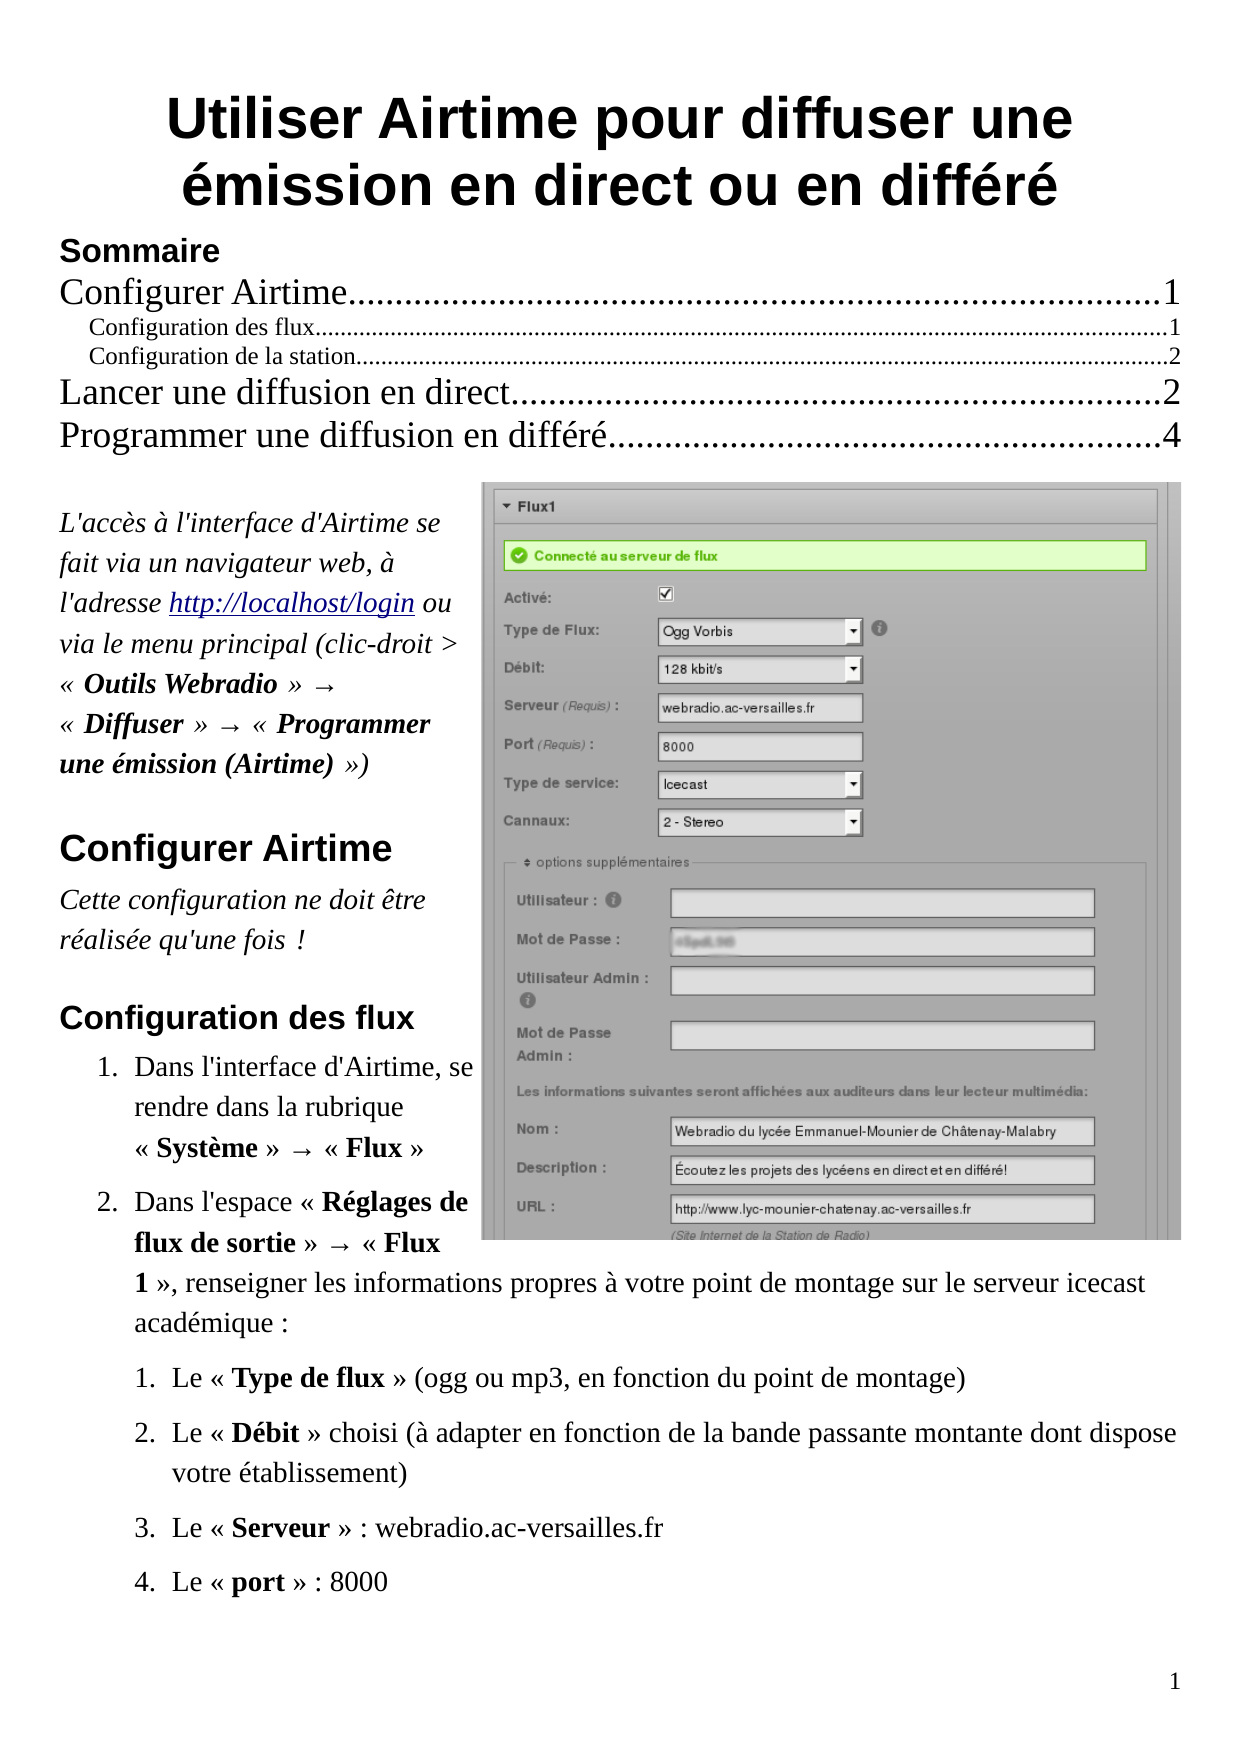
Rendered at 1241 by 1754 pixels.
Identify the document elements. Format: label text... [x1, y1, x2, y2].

subtitle Sommaire [59, 231, 1181, 269]
list Dans l'espace « Réglages de flux de sortie » → « Flux 1 », renseigner les informations propres à votre point de montage sur le serveur icecast académique : [97, 1184, 1181, 1339]
title Utiliser Airtime pour diffuser une émission en direct ou en différé [59, 84, 1181, 218]
list Le « port » : 8000 [134, 1564, 1181, 1598]
subtitle Configuration des flux [59, 998, 481, 1037]
list Le « Serveur » : webradio.ac-versailles.fr [134, 1510, 1181, 1543]
text Cette configuration ne doit être réalisée qu'une fois ! [59, 882, 481, 956]
list Le « Type de flux » (ogg ou mp3, en fonction du point de montage) [134, 1360, 1181, 1393]
text Configuration des flux 1 [88, 312, 1181, 341]
text Configurer Airtime 1 [59, 269, 1181, 312]
text L'accès à l'interface d'Airtime se fait via un navigateur web, à l'adresse http://localhost/login ou via le menu principal (clic-droit > « Outils Webradio » → « Diffuser » → « Programmer une émission (Airtime) ») [59, 505, 481, 780]
picture [481, 482, 1182, 1240]
list Le « Débit » choisi (à adapter en fonction de la bande passante montante dont dispose votre établissement) [134, 1415, 1181, 1488]
list Dans l'interface d'Airtime, se rendre dans la rubrique « Système » → « Flux » [97, 1049, 481, 1163]
text Programmer une diffusion en différé 4 [59, 413, 1181, 456]
text Lancer une diffusion en direct 2 [59, 370, 1181, 413]
subtitle Configurer Airtime [59, 826, 481, 870]
text Configuration de la station 2 [88, 341, 1181, 370]
